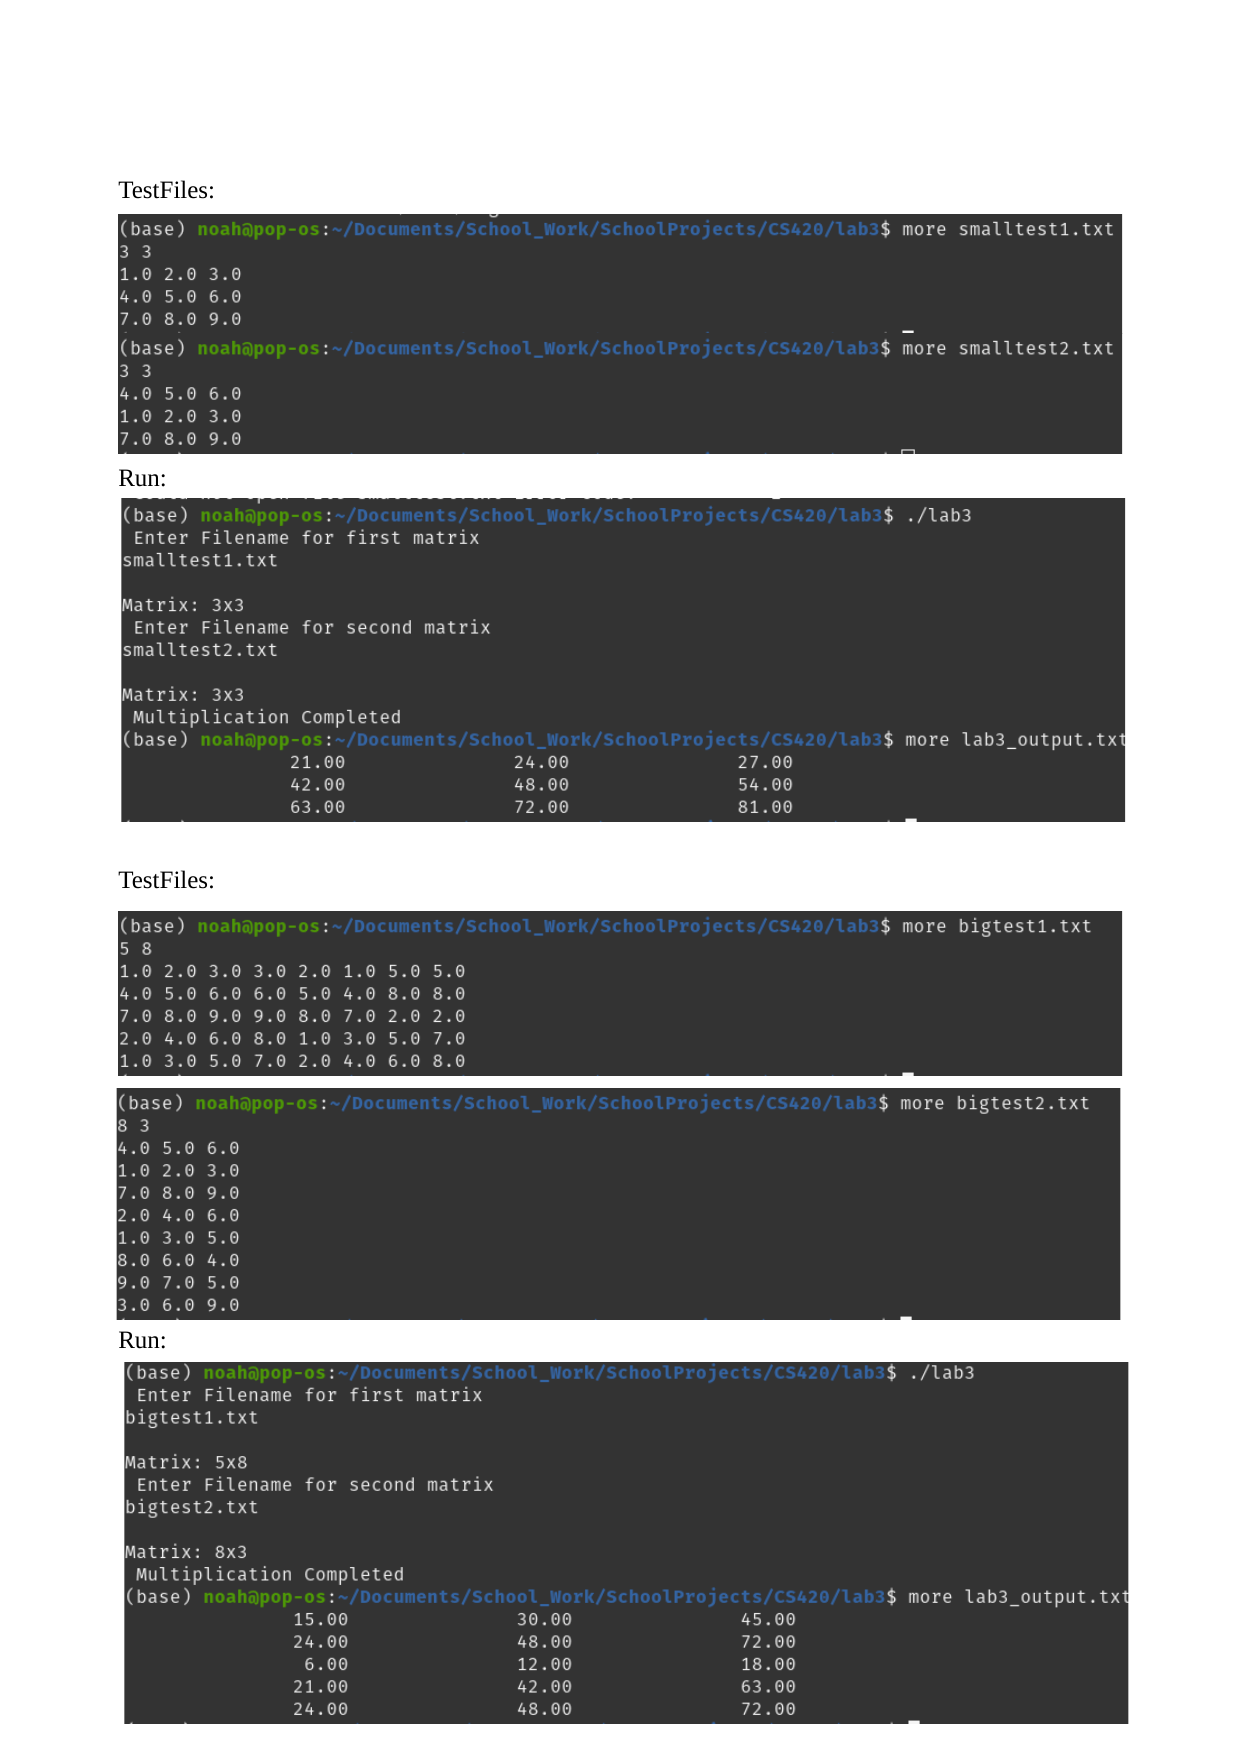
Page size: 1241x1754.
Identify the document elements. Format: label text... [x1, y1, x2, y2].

picture [121, 498, 1126, 822]
text Run: [118, 1326, 1122, 1354]
picture [116, 1088, 1121, 1320]
text TestFiles: [118, 866, 1122, 894]
picture [118, 911, 1123, 1076]
text TestFiles: [118, 176, 1122, 204]
picture [118, 214, 1123, 454]
picture [124, 1362, 1129, 1724]
text Run: [118, 463, 1122, 492]
